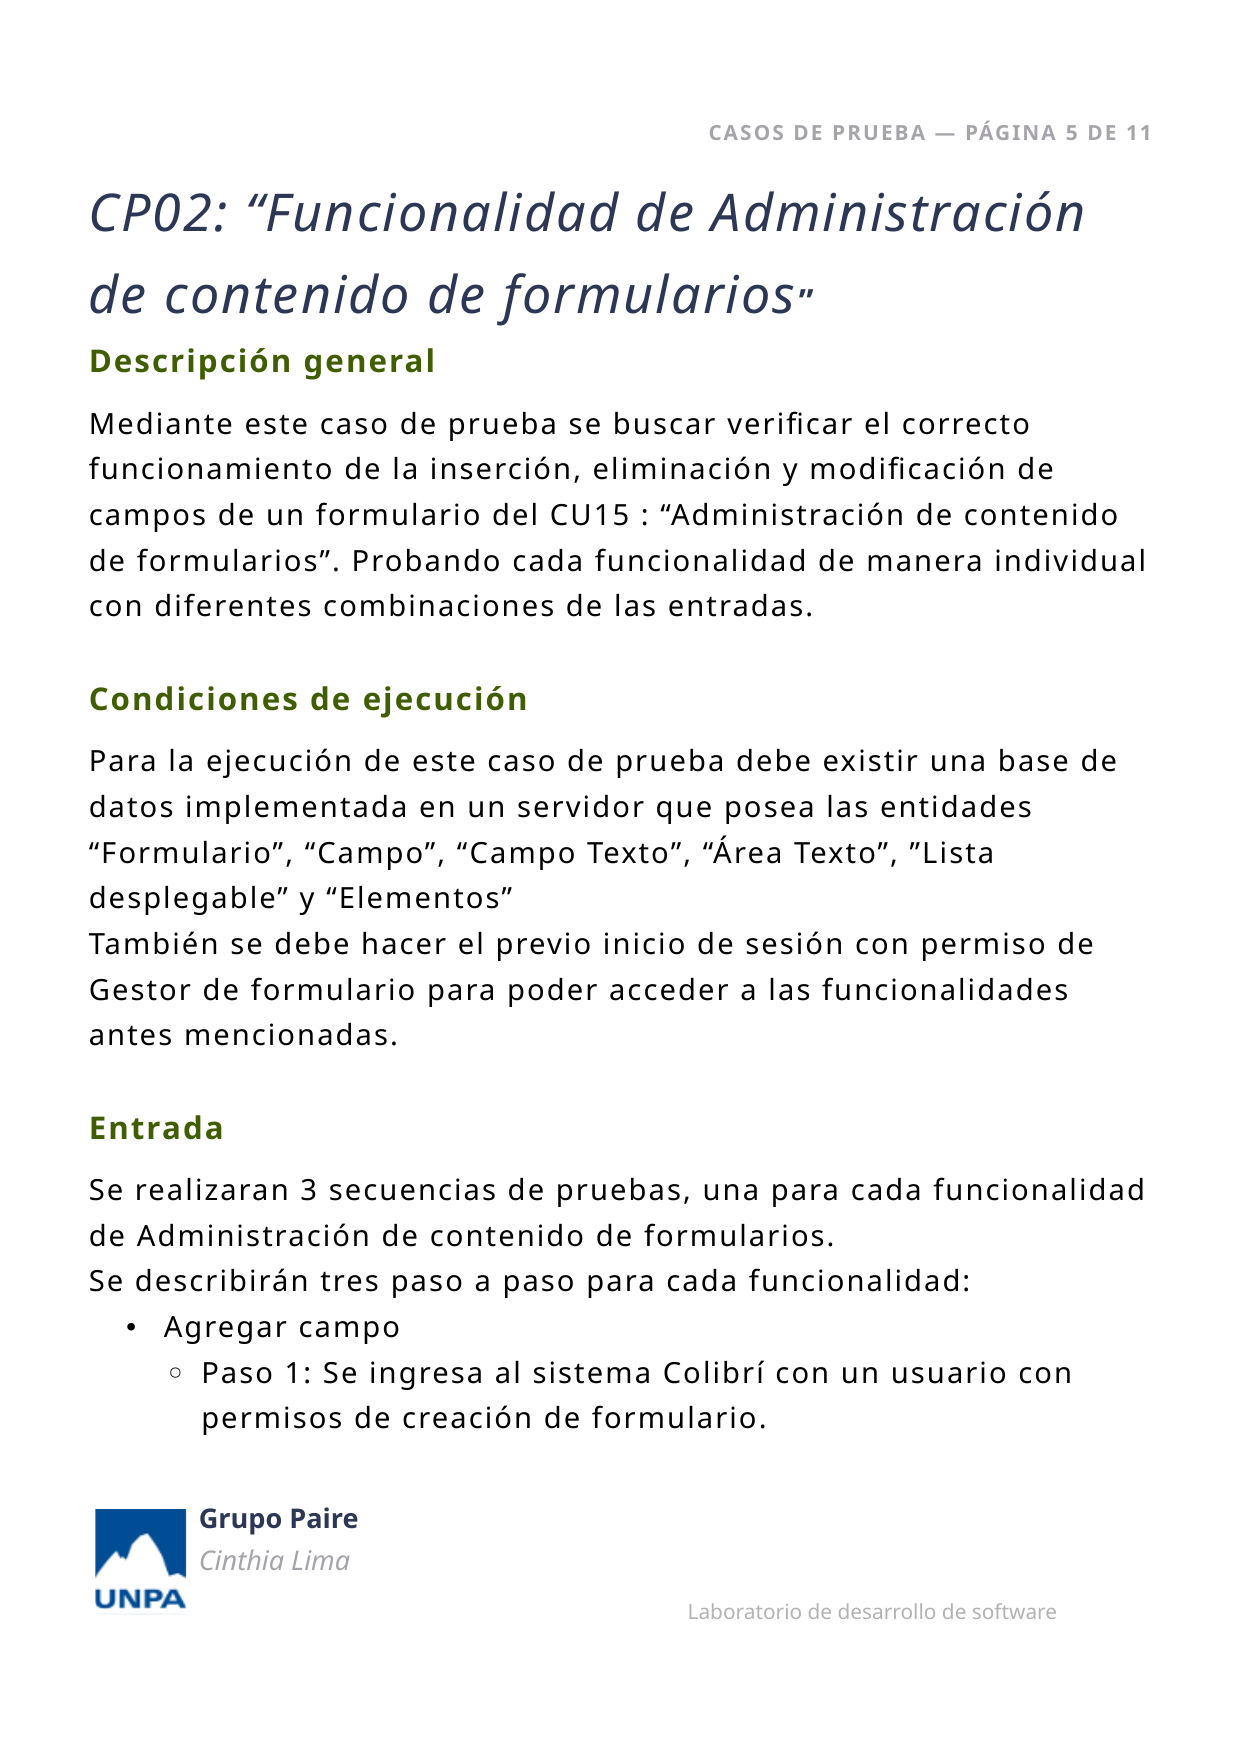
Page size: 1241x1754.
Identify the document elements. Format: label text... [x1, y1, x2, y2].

text Se describirán tres paso a paso para cada funcionalidad: [88, 1261, 1152, 1300]
picture [95, 1509, 187, 1615]
text Para la ejecución de este caso de prueba debe existir una base de datos implementada en un servidor que posea las entidades “Formulario”, “Campo”, “Campo Texto”, “Área Texto”, ”Lista desplegable” y “Elementos” [88, 741, 1152, 917]
text Se realizaran 3 secuencias de pruebas, una para cada funcionalidad de Administración de contenido de formularios. [88, 1169, 1152, 1255]
text Descripción general [88, 339, 1152, 382]
list Paso 1: Se ingresa al sistema Colibrí con un usuario con permisos de creación de formulario. [163, 1352, 1152, 1437]
text Condiciones de ejecución [88, 677, 1152, 719]
list Agregar campo [126, 1306, 1152, 1346]
text Entrada [88, 1106, 1152, 1148]
text CP02: “Funcionalidad de Administración de contenido de formularios” [88, 176, 1152, 328]
text Mediante este caso de prueba se buscar verificar el correcto funcionamiento de la inserción, eliminación y modificación de campos de un formulario del CU15 : “Administración de contenido de formularios”. Probando cada funcionalidad de manera individual con diferentes combinaciones de las entradas. [88, 403, 1152, 625]
text También se debe hacer el previo inicio de sesión con permiso de Gestor de formulario para poder acceder a las funcionalidades antes mencionadas. [88, 923, 1152, 1054]
